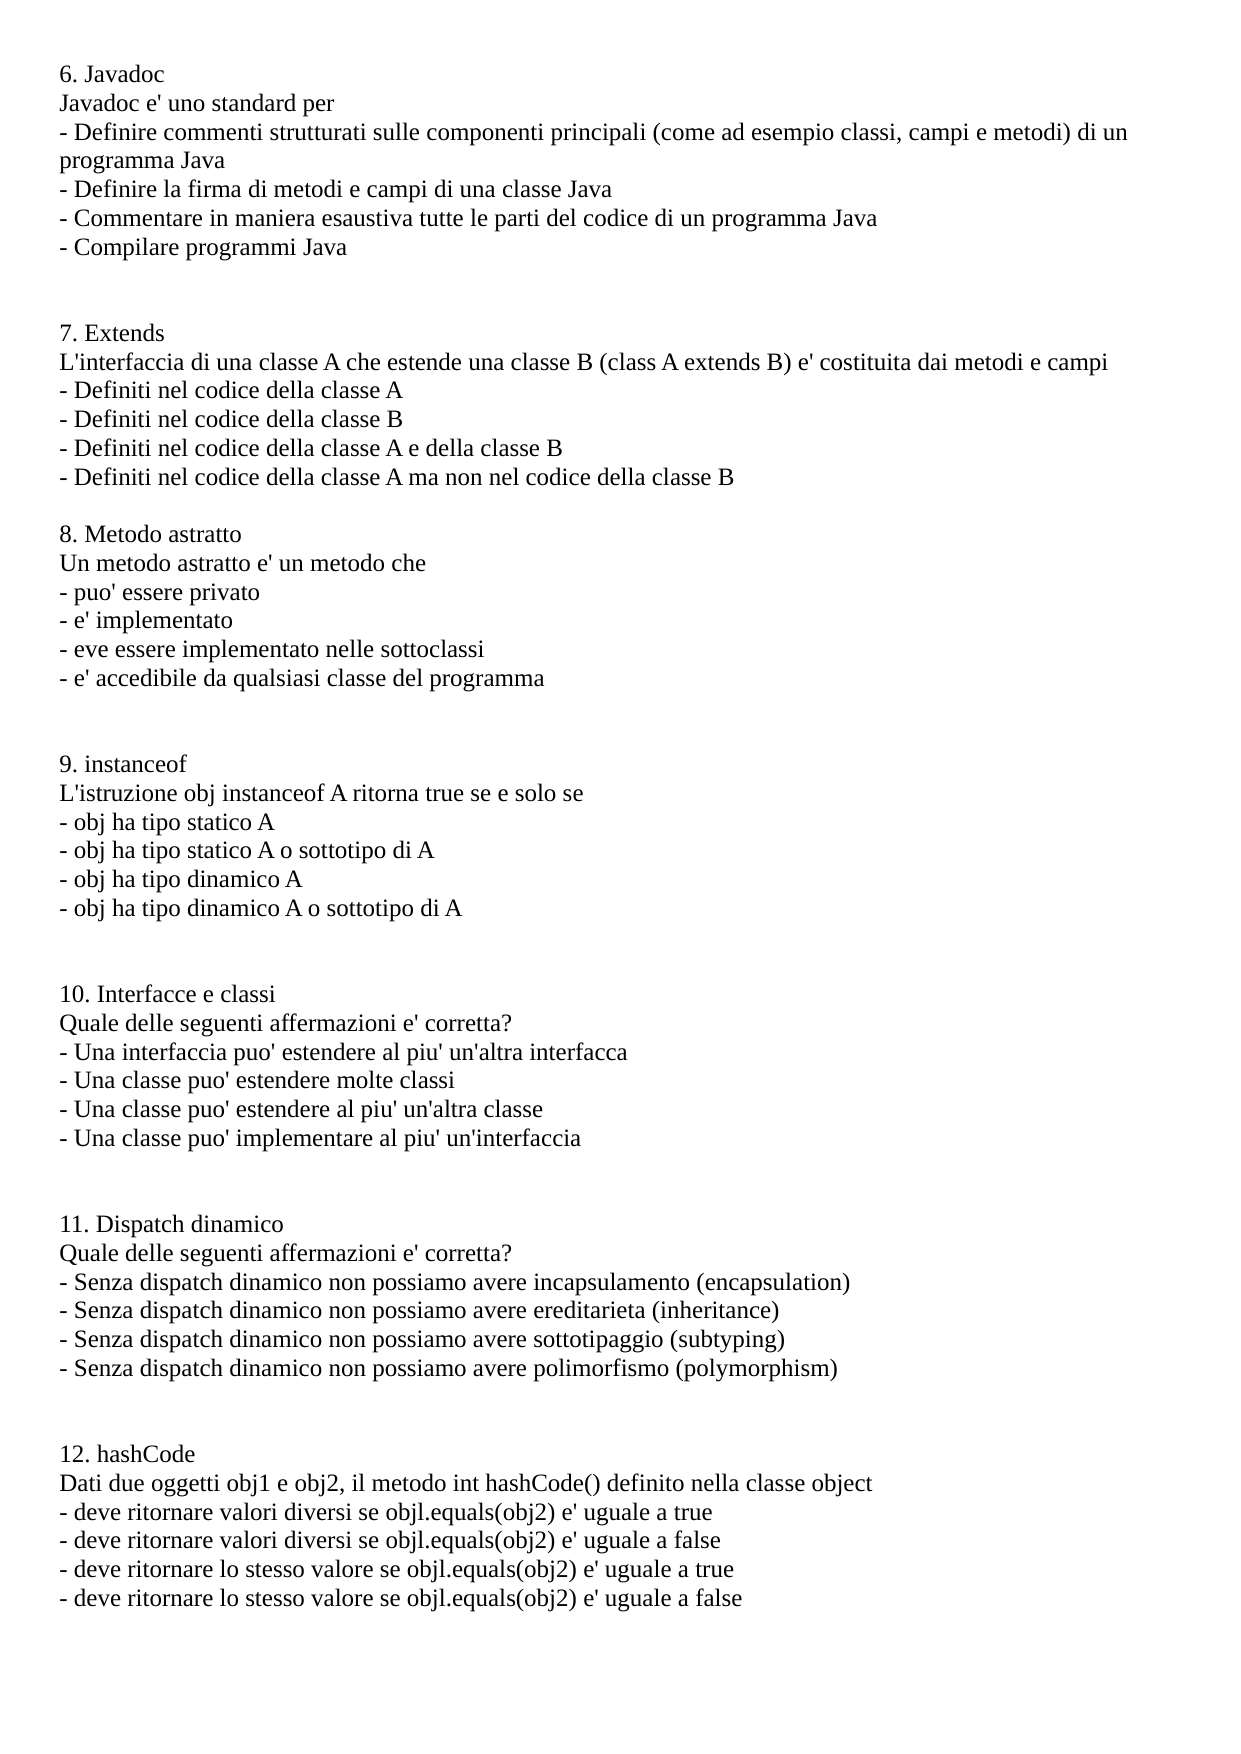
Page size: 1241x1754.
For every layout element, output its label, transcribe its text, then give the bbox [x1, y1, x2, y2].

text - Definiti nel codice della classe B [59, 404, 1181, 433]
text 9. instanceof [59, 749, 1181, 778]
text - obj ha tipo statico A [59, 807, 1181, 835]
text Un metodo astratto e' un metodo che [59, 548, 1181, 577]
text - obj ha tipo statico A o sottotipo di A [59, 835, 1181, 864]
text - Definire la firma di metodi e campi di una classe Java [59, 174, 1181, 203]
text - Definiti nel codice della classe A e della classe B [59, 433, 1181, 462]
text Javadoc e' uno standard per [59, 88, 1181, 117]
text - eve essere implementato nelle sottoclassi [59, 634, 1181, 663]
text Quale delle seguenti affermazioni e' corretta? [59, 1008, 1181, 1037]
text - e' implementato [59, 605, 1181, 634]
text - Senza dispatch dinamico non possiamo avere polimorfismo (polymorphism) [59, 1353, 1181, 1382]
text Quale delle seguenti affermazioni e' corretta? [59, 1238, 1181, 1267]
text - puo' essere privato [59, 577, 1181, 605]
text L'interfaccia di una classe A che estende una classe B (class A extends B) e' costituita dai metodi e campi [59, 347, 1181, 375]
text - obj ha tipo dinamico A o sottotipo di A [59, 893, 1181, 922]
text 6. Javadoc [59, 59, 1181, 88]
text - e' accedibile da qualsiasi classe del programma [59, 663, 1181, 692]
text - deve ritornare valori diversi se objl.equals(obj2) e' uguale a true [59, 1497, 1181, 1525]
text 7. Extends [59, 318, 1181, 347]
text 12. hashCode [59, 1439, 1181, 1468]
text - Definiti nel codice della classe A ma non nel codice della classe B [59, 462, 1181, 490]
text - Senza dispatch dinamico non possiamo avere sottotipaggio (subtyping) [59, 1324, 1181, 1353]
text - Una classe puo' implementare al piu' un'interfaccia [59, 1123, 1181, 1152]
text - Una classe puo' estendere molte classi [59, 1065, 1181, 1094]
text - Senza dispatch dinamico non possiamo avere incapsulamento (encapsulation) [59, 1267, 1181, 1295]
text - Commentare in maniera esaustiva tutte le parti del codice di un programma Java [59, 203, 1181, 232]
text Dati due oggetti obj1 e obj2, il metodo int hashCode() definito nella classe object [59, 1468, 1181, 1497]
text - Definire commenti strutturati sulle componenti principali (come ad esempio classi, campi e metodi) di un programma Java [59, 117, 1181, 174]
text 10. Interfacce e classi [59, 979, 1181, 1008]
text - deve ritornare lo stesso valore se objl.equals(obj2) e' uguale a false [59, 1583, 1181, 1612]
text 11. Dispatch dinamico [59, 1209, 1181, 1238]
text - Definiti nel codice della classe A [59, 375, 1181, 404]
text L'istruzione obj instanceof A ritorna true se e solo se [59, 778, 1181, 807]
text 8. Metodo astratto [59, 519, 1181, 548]
text - Una interfaccia puo' estendere al piu' un'altra interfacca [59, 1037, 1181, 1065]
text - obj ha tipo dinamico A [59, 864, 1181, 893]
text - Senza dispatch dinamico non possiamo avere ereditarieta (inheritance) [59, 1295, 1181, 1324]
text - deve ritornare valori diversi se objl.equals(obj2) e' uguale a false [59, 1525, 1181, 1554]
text - deve ritornare lo stesso valore se objl.equals(obj2) e' uguale a true [59, 1554, 1181, 1583]
text - Una classe puo' estendere al piu' un'altra classe [59, 1094, 1181, 1123]
text - Compilare programmi Java [59, 232, 1181, 260]
